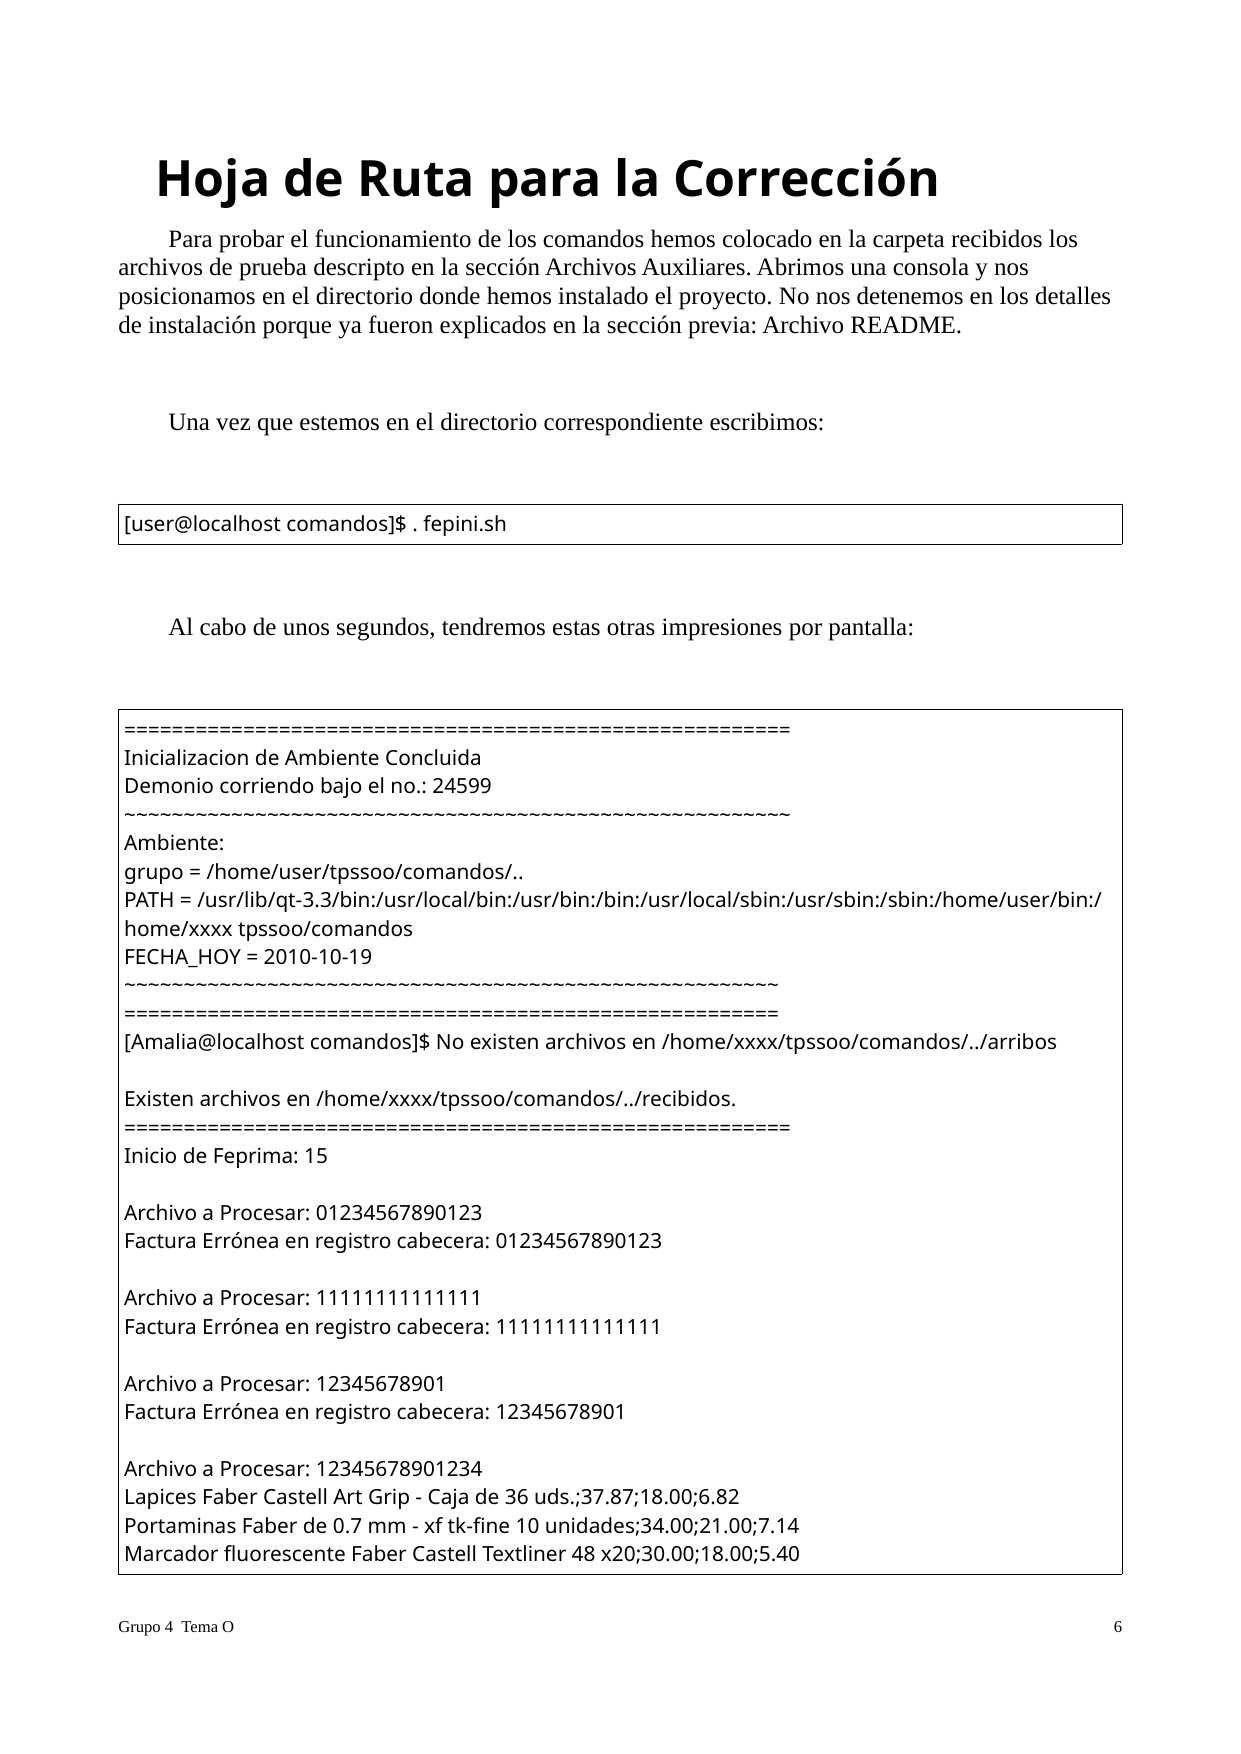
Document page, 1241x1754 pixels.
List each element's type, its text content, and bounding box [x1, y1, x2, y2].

subtitle Hoja de Ruta para la Corrección [156, 143, 1122, 211]
table_header [user@localhost comandos]$ . fepini.sh [119, 505, 1122, 544]
text Al cabo de unos segundos, tendremos estas otras impresiones por pantalla: [118, 612, 1122, 641]
text Para probar el funcionamiento de los comandos hemos colocado en la carpeta recibidos los archivos de prueba descripto en la sección Archivos Auxiliares. Abrimos una consola y nos posicionamos en el directorio donde hemos instalado el proyecto. No nos detenemos en los detalles de instalación porque ya fueron explicados en la sección previa: Archivo README. [118, 224, 1122, 339]
text Una vez que estemos en el directorio correspondiente escribimos: [118, 407, 1122, 436]
table_header ======================================================== Inicializacion de Ambiente Concluida Demonio corriendo bajo el no.: 24599 ~~~~~~~~~~~~~~~~~~~~~~~~~~~~~~~~~~~~~~~~~~~~~~~~~~~~~~~~ Ambiente: grupo = /home/user/tpssoo/comandos/.. PATH = /usr/lib/qt-3.3/bin:/usr/local/bin:/usr/bin:/bin:/usr/local/sbin:/usr/sbin:/sbin:/home/user/bin:/home/xxxx tpssoo/comandos FECHA_HOY = 2010-10-19 ~~~~~~~~~~~~~~~~~~~~~~~~~~~~~~~~~~~~~~~~~~~~~~~~~~~~~~~ ======================================================= [Amalia@localhost comandos]$ No existen archivos en /home/xxxx/tpssoo/comandos/../arribos Existen archivos en /home/xxxx/tpssoo/comandos/../recibidos. ======================================================== Inicio de Feprima: 15 Archivo a Procesar: 01234567890123 Factura Errónea en registro cabecera: 01234567890123 Archivo a Procesar: 11111111111111 Factura Errónea en registro cabecera: 11111111111111 Archivo a Procesar: 12345678901 Factura Errónea en registro cabecera: 12345678901 Archivo a Procesar: 12345678901234 Lapices Faber Castell Art Grip - Caja de 36 uds.;37.87;18.00;6.82 Portaminas Faber de 0.7 mm - xf tk-fine 10 unidades;34.00;21.00;7.14 Marcador fluorescente Faber Castell Textliner 48 x20;30.00;18.00;5.40 [119, 710, 1122, 1573]
